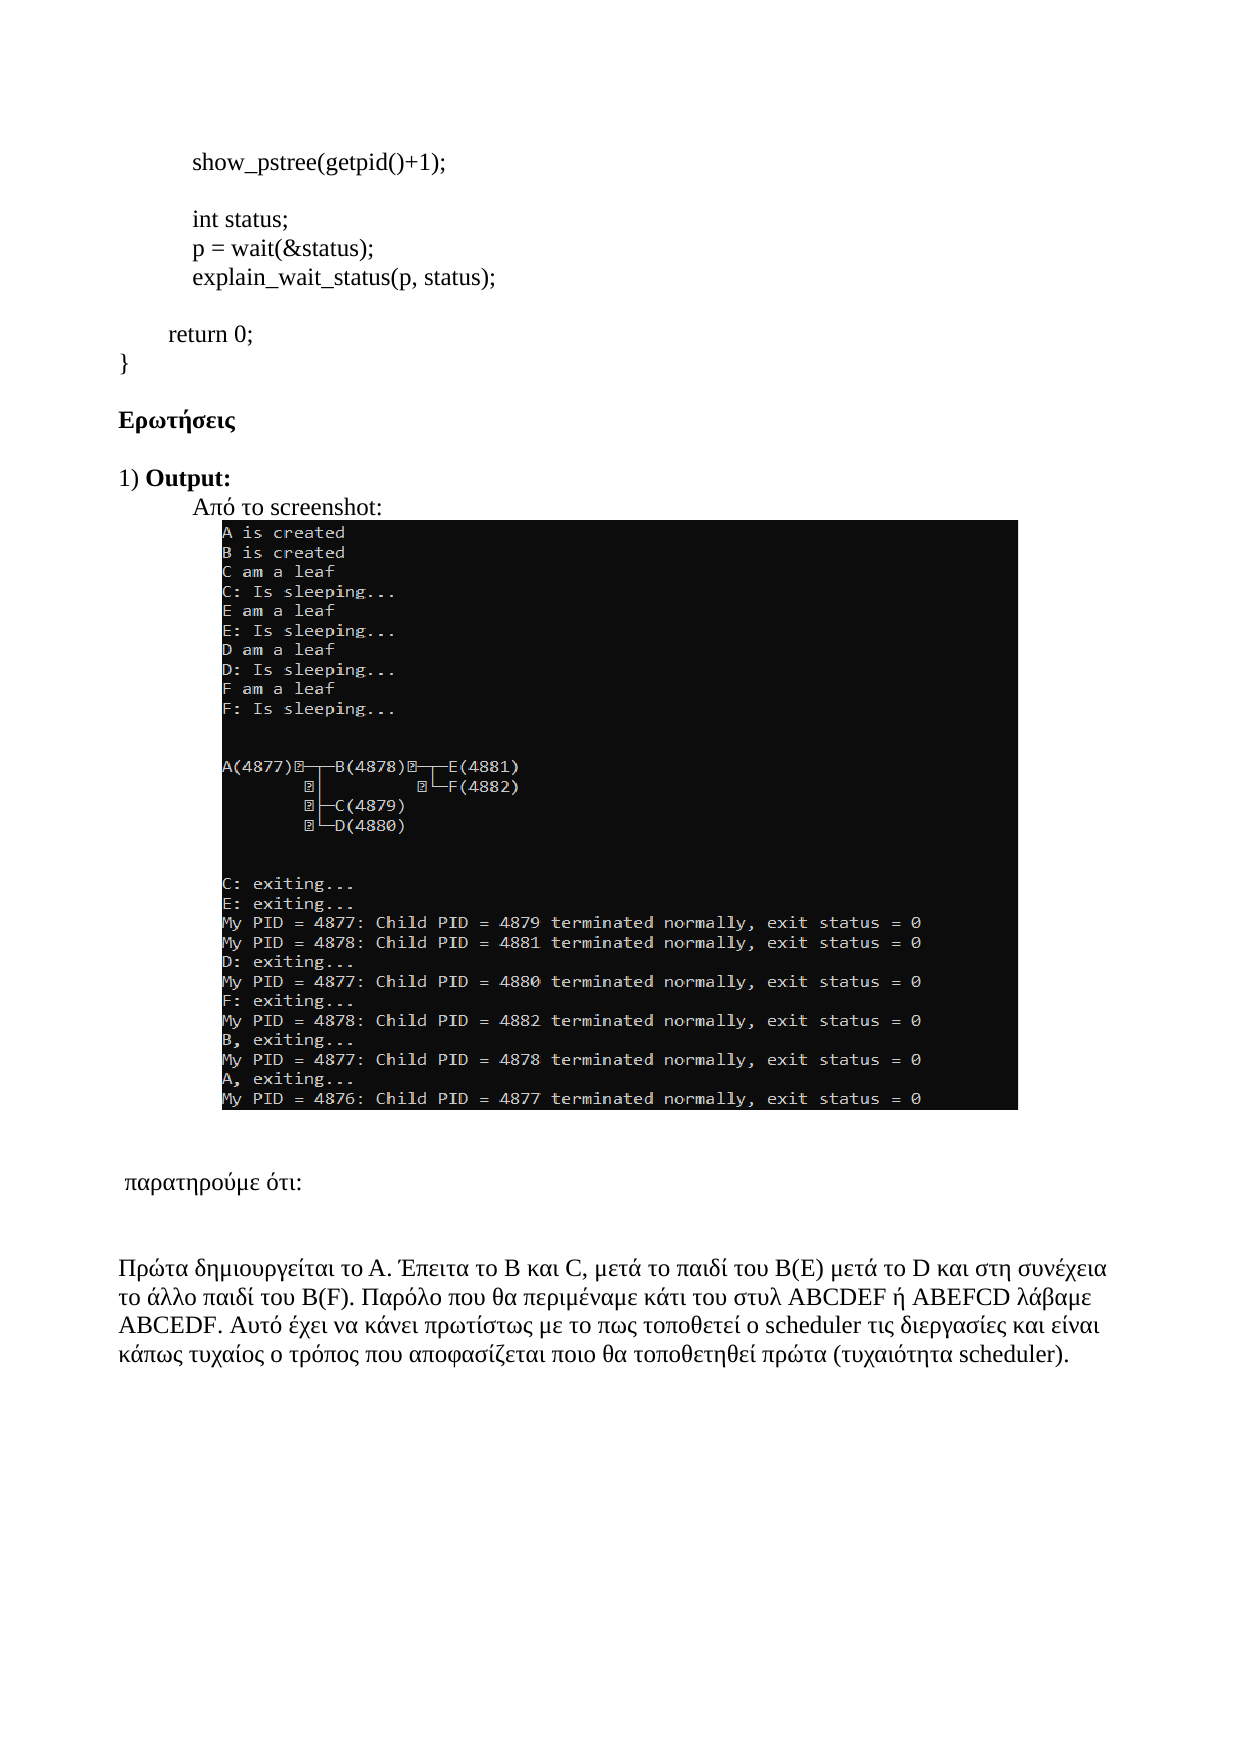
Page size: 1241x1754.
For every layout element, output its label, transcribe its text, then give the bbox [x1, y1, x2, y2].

text p = wait(&status); [118, 233, 1122, 262]
text } [118, 348, 1122, 377]
text explain_wait_status(p, status); [118, 262, 1122, 291]
text Ερωτήσεις [118, 406, 1122, 434]
text Από το screenshot: [118, 492, 1122, 521]
picture [222, 520, 1019, 1110]
text παρατηρούμε ότι: [118, 1167, 1122, 1196]
text return 0; [118, 319, 1122, 348]
text 1) Output: [118, 463, 1122, 492]
text Πρώτα δημιουργείται το Α. Έπειτα το Β και C, μετά το παιδί του Β(E) μετά το D και στη συνέχεια το άλλο παιδί του B(F). Παρόλο που θα περιμέναμε κάτι του στυλ ABCDEF ή ABEFCD λάβαμε ABCEDF. Αυτό έχει να κάνει πρωτίστως με το πως τοποθετεί ο scheduler τις διεργασίες και είναι κάπως τυχαίος ο τρόπος που αποφασίζεται ποιο θα τοποθετηθεί πρώτα (τυχαιότητα scheduler). [118, 1253, 1122, 1368]
text int status; [118, 204, 1122, 233]
text show_pstree(getpid()+1); [118, 147, 1122, 176]
